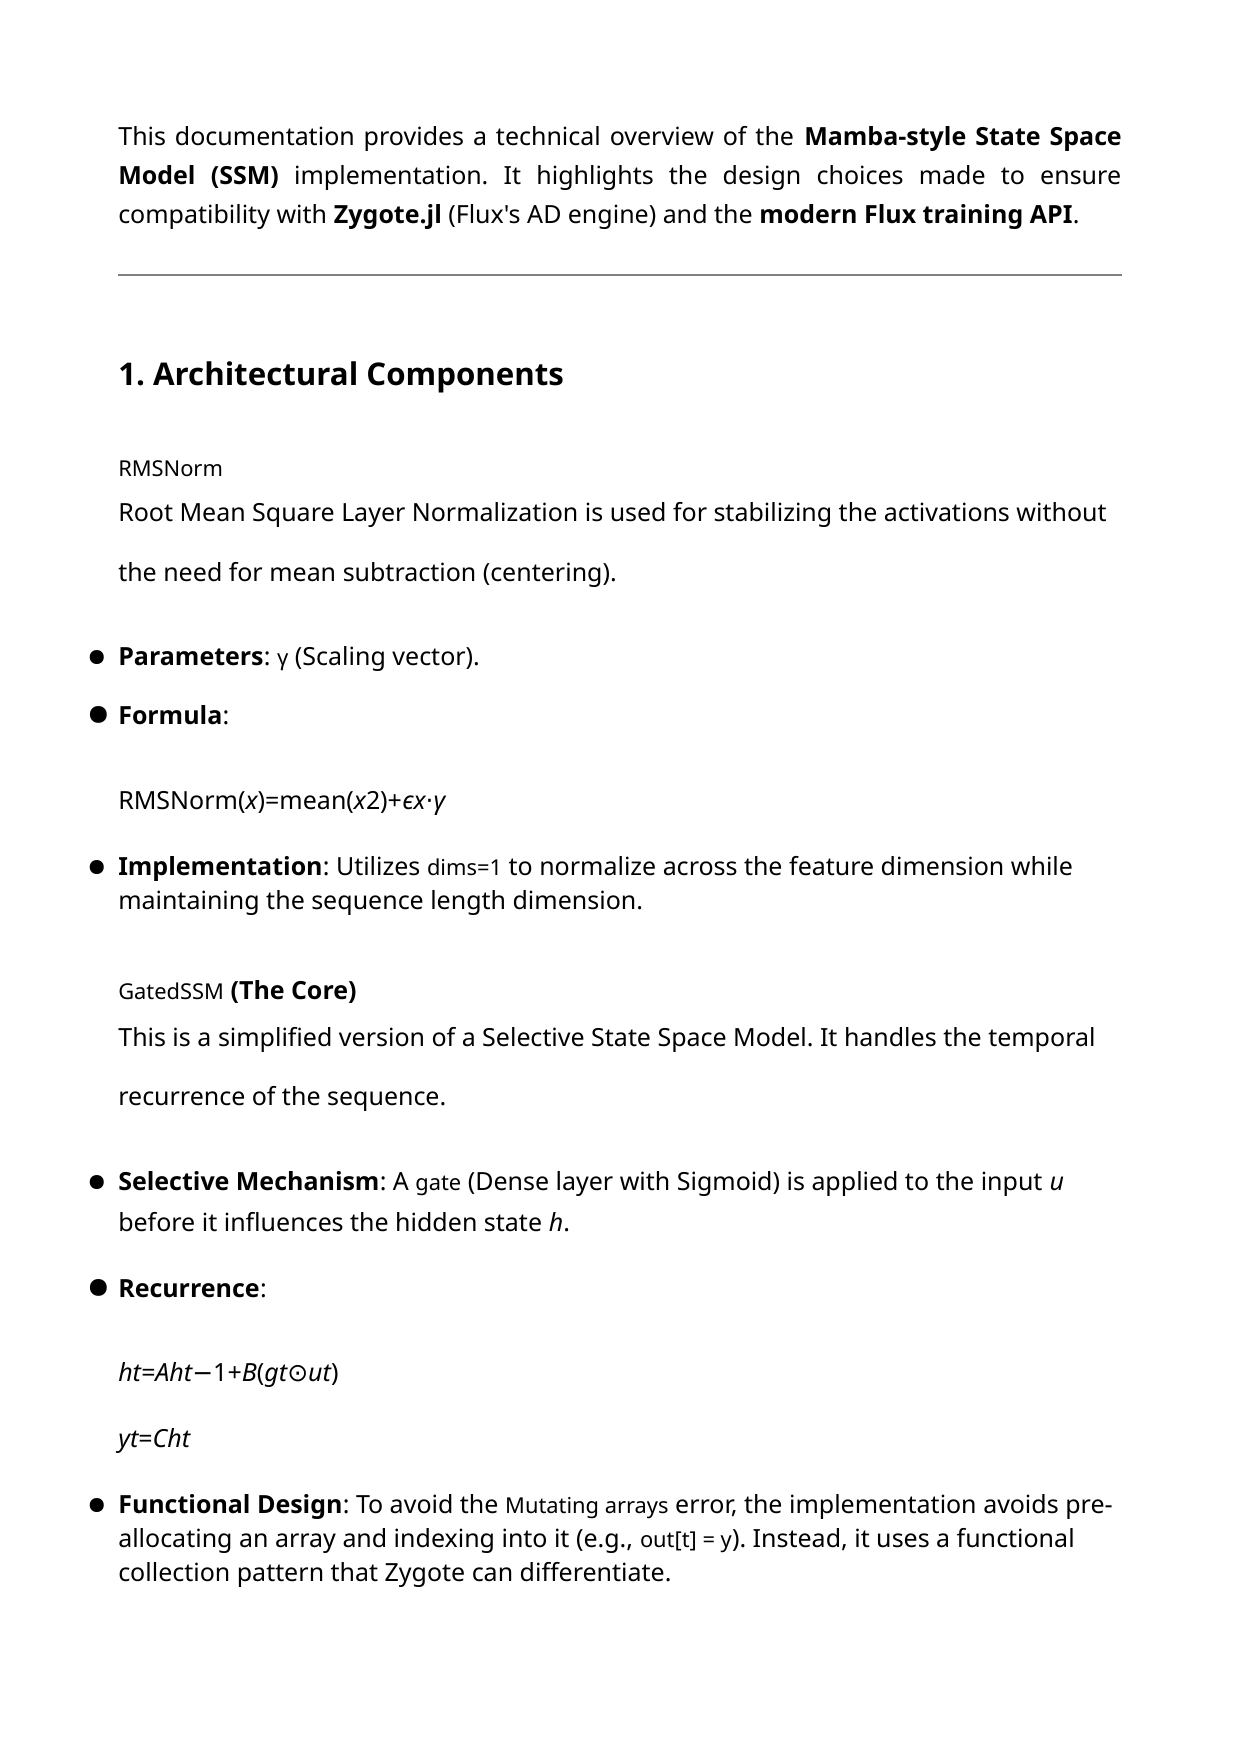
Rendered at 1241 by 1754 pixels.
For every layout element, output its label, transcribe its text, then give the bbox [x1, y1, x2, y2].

list RMSNorm(x)=mean(x2)+ϵ​x​⋅γ [118, 783, 1122, 817]
list Implementation: Utilizes dims=1 to normalize across the feature dimension while maintaining the sequence length dimension. [118, 848, 1122, 917]
list Selective Mechanism: A gate (Dense layer with Sigmoid) is applied to the input u before it influences the hidden state h. [118, 1163, 1122, 1238]
list yt​=Cht​ [118, 1421, 1122, 1455]
list Formula: [118, 698, 1122, 732]
subtitle GatedSSM (The Core) [118, 973, 1122, 1007]
list Recurrence: [118, 1270, 1122, 1304]
text Root Mean Square Layer Normalization is used for stabilizing the activations without the need for mean subtraction (centering). [118, 495, 1122, 588]
subtitle RMSNorm [118, 451, 1122, 482]
list ht​=Aht−1​+B(gt​⊙ut​) [118, 1355, 1122, 1389]
list Parameters: γ (Scaling vector). [118, 639, 1122, 673]
text This is a simplified version of a Selective State Space Model. It handles the temporal recurrence of the sequence. [118, 1019, 1122, 1113]
subtitle 1. Architectural Components [118, 351, 1122, 395]
list Functional Design: To avoid the Mutating arrays error, the implementation avoids pre-allocating an array and indexing into it (e.g., out[t] = y). Instead, it uses a functional collection pattern that Zygote can differentiate. [118, 1486, 1122, 1589]
text This documentation provides a technical overview of the Mamba-style State Space Model (SSM) implementation. It highlights the design choices made to ensure compatibility with Zygote.jl (Flux's AD engine) and the modern Flux training API. [118, 118, 1122, 231]
